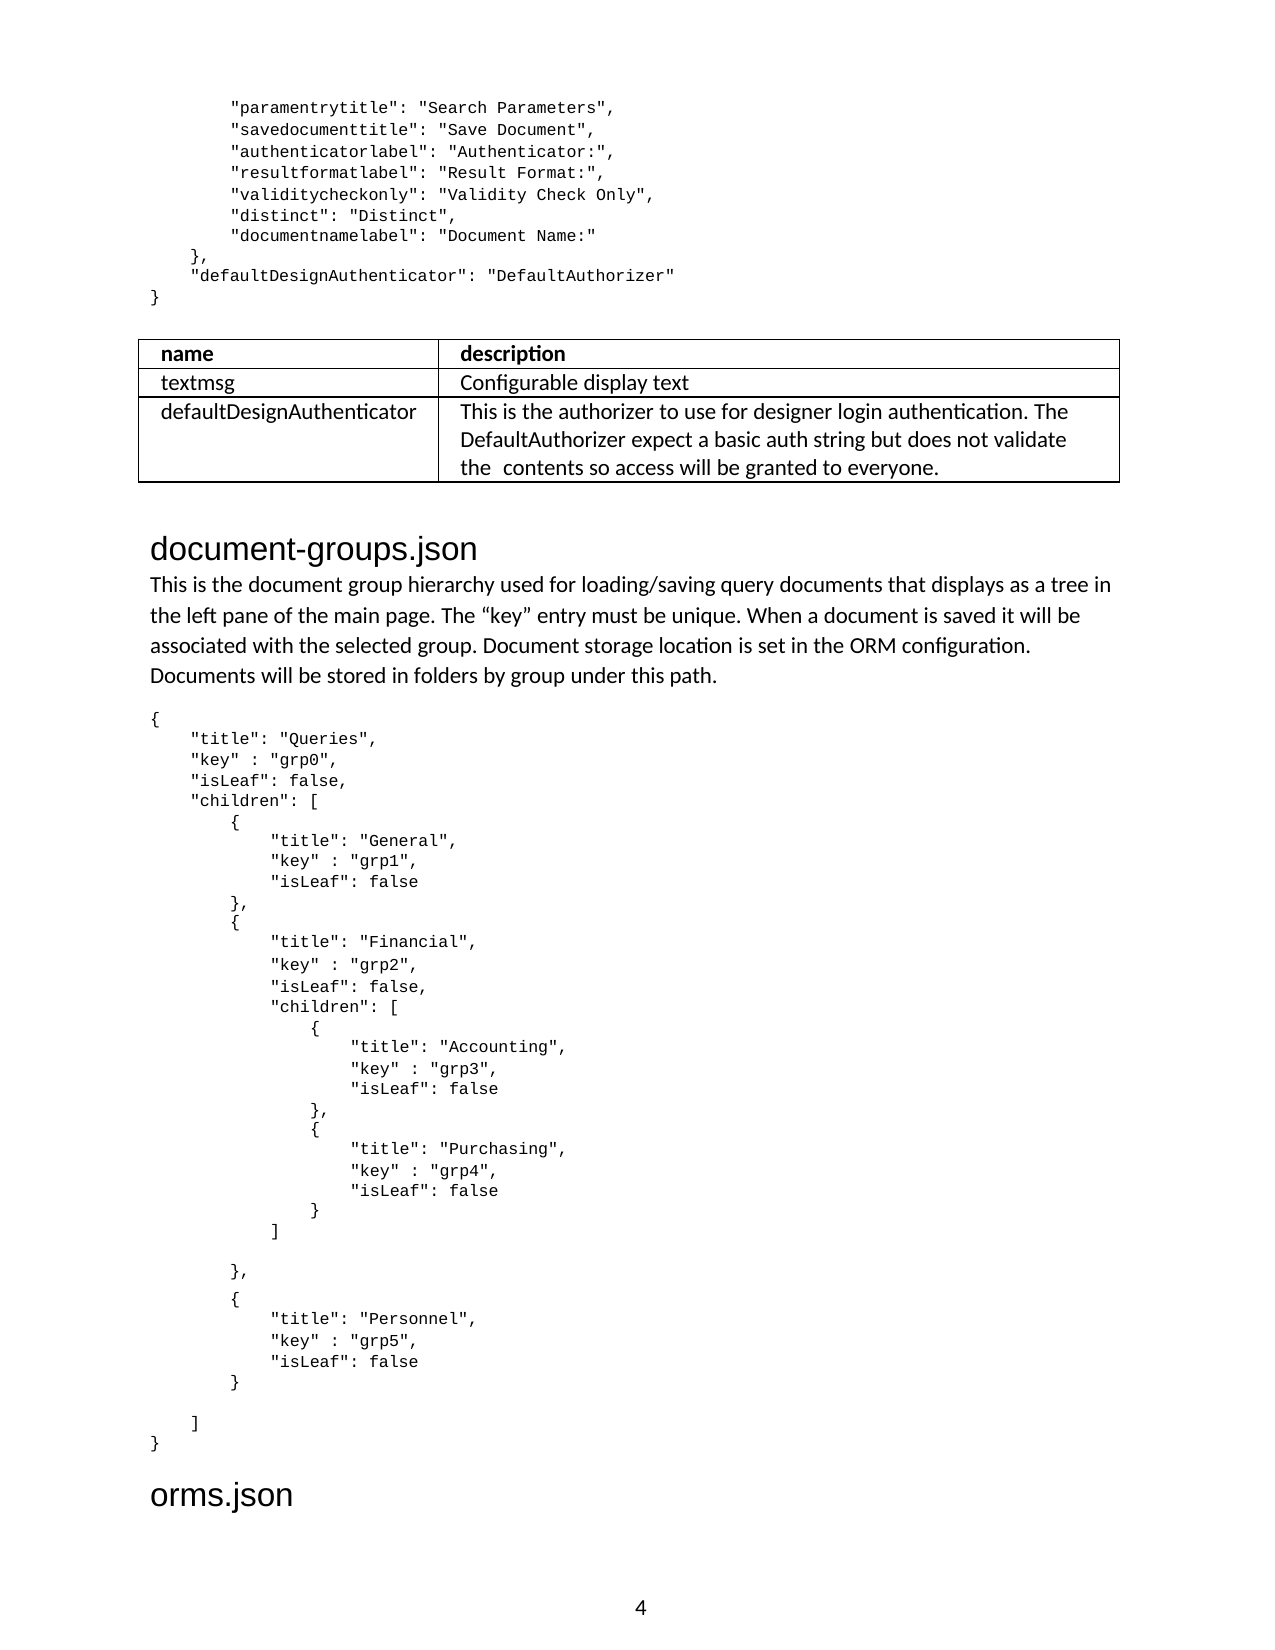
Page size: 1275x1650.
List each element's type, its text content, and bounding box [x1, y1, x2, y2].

table_cell Configurable display text [439, 369, 1119, 396]
text } [150, 1434, 1142, 1453]
text "title": "Queries", [190, 731, 1142, 750]
text "title": "Purchasing", "key" : "grp4", "isLeaf": false [350, 1141, 586, 1201]
text { [310, 1019, 1142, 1037]
text } [230, 1374, 1142, 1392]
text "title": "General", [270, 833, 1142, 852]
text "key" : "grp1", "isLeaf": false [270, 853, 426, 892]
text }, [230, 893, 1142, 912]
text { [310, 1121, 1142, 1139]
table_header name [139, 340, 438, 367]
text }, [310, 1100, 1142, 1119]
text { [230, 1291, 1142, 1309]
text }, [190, 247, 1142, 266]
text } [310, 1202, 1142, 1221]
text "title": "Financial", "key" : "grp2", "isLeaf": false, "children": [ [270, 934, 506, 1017]
table_header description [439, 340, 1119, 367]
subtitle document-groups.json [150, 529, 1142, 568]
table_cell This is the authorizer to use for designer login authentication. The DefaultAuthorizer expect a basic auth string but does not validate the contents so access will be granted to everyone. [439, 398, 1119, 481]
text "defaultDesignAuthenticator": "DefaultAuthorizer" [190, 268, 1142, 287]
table_cell textmsg [139, 369, 438, 396]
text "paramentrytitle": "Search Parameters", "savedocumenttitle": "Save Document", "authenticatorlabel": "Authenticator:", "resultformatlabel": "Result Format:", "validitycheckonly": "Validity Check Only", "distinct": "Distinct", "documentnamelabel": "Document Name:" [230, 100, 658, 246]
subtitle orms.json [150, 1475, 1142, 1513]
table_cell defaultDesignAuthenticator [139, 398, 438, 481]
text This is the document group hierarchy used for loading/saving query documents that displays as a tree in the left pane of the main page. The “key” entry must be unique. When a document is saved it will be associated with the selected group. Document storage location is set in the ORM configuration. Documents will be stored in folders by group under this path. [150, 571, 1138, 689]
text { [230, 812, 1142, 831]
text "key" : "grp0", "isLeaf": false, "children": [ [190, 751, 426, 811]
text ] [270, 1222, 1142, 1241]
text ] [190, 1414, 1142, 1433]
text { [150, 711, 1142, 729]
text "title": "Personnel", "key" : "grp5", "isLeaf": false [270, 1311, 508, 1372]
text { [230, 914, 1142, 933]
text }, [230, 1263, 1142, 1282]
text "title": "Accounting", "key" : "grp3", "isLeaf": false [350, 1039, 586, 1099]
text } [150, 288, 1142, 307]
